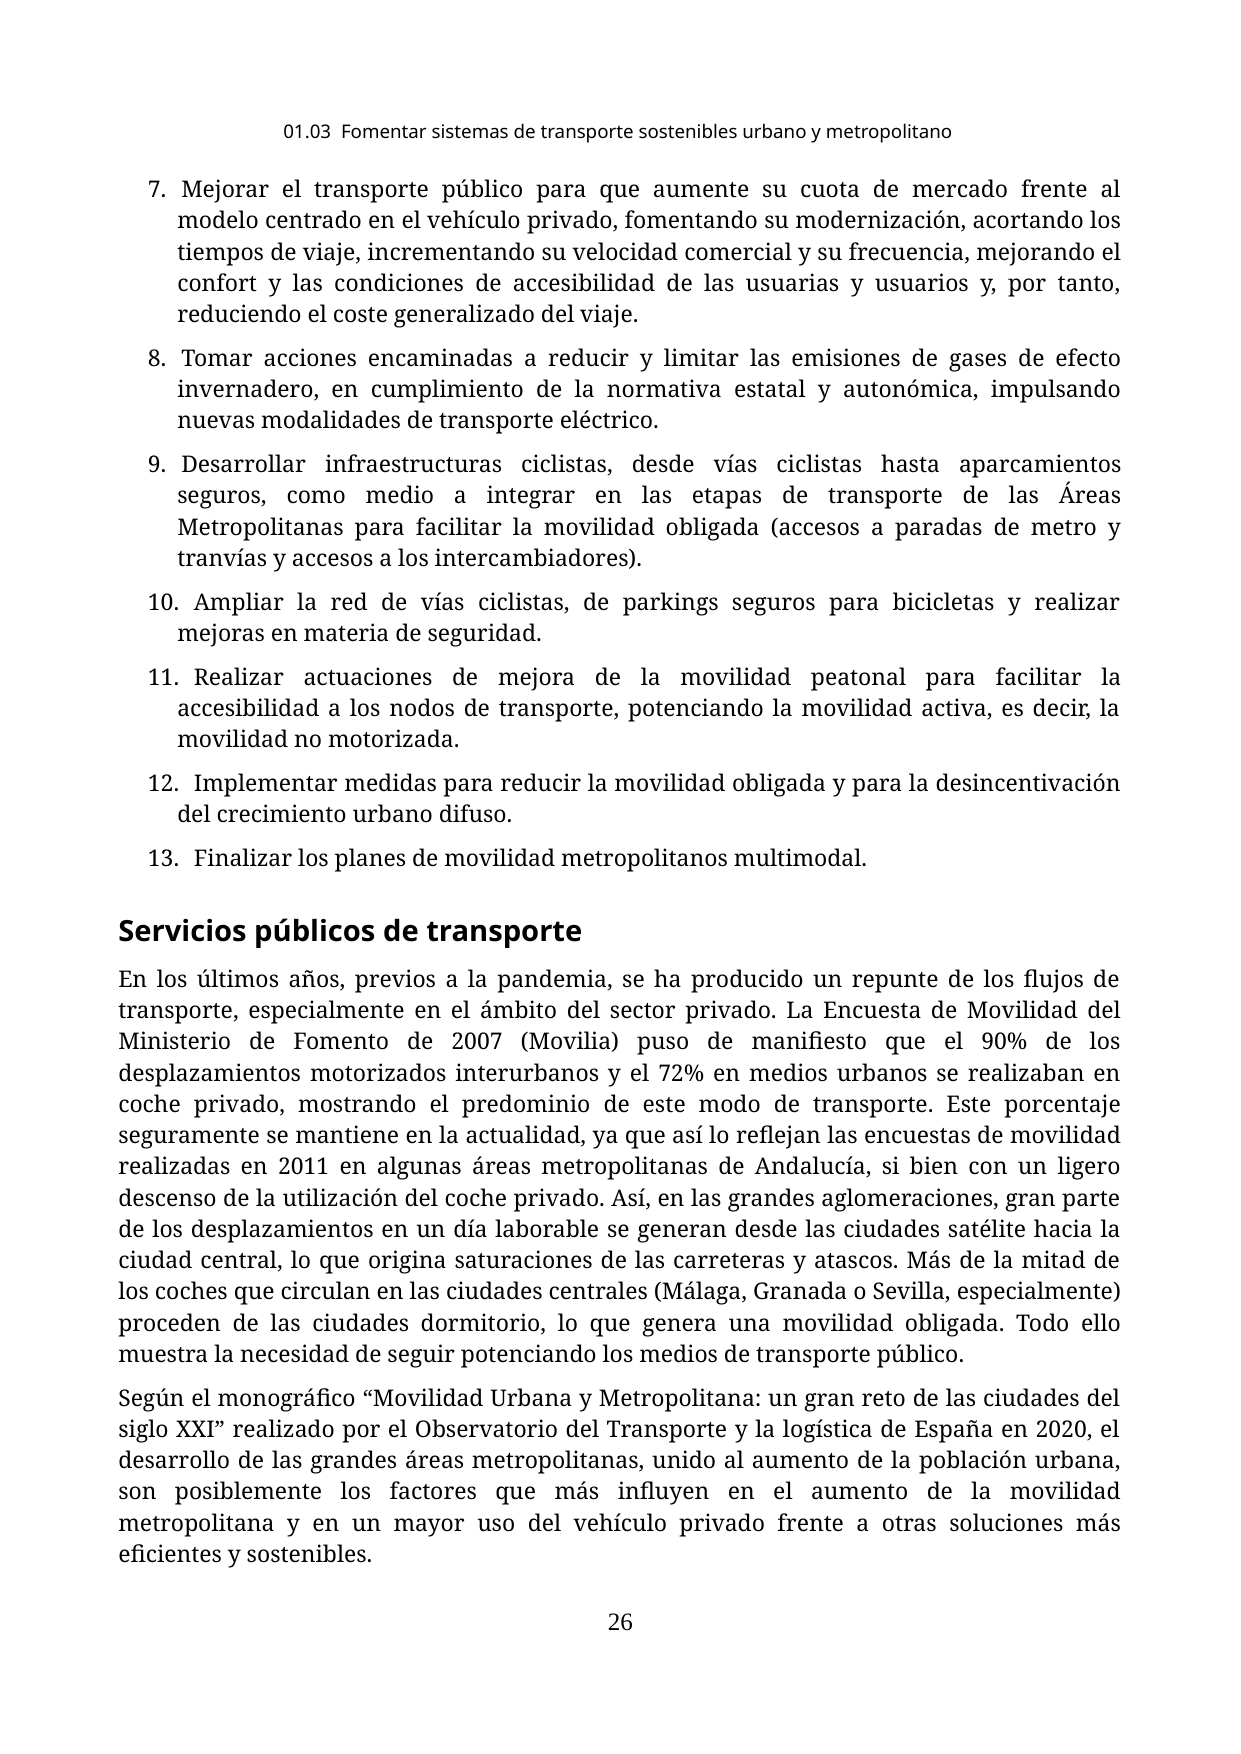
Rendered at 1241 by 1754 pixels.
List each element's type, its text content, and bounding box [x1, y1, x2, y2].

list Ampliar la red de vías ciclistas, de parkings seguros para bicicletas y realizar mejoras en materia de seguridad. [148, 586, 1122, 648]
list Desarrollar infraestructuras ciclistas, desde vías ciclistas hasta aparcamientos seguros, como medio a integrar en las etapas de transporte de las Áreas Metropolitanas para facilitar la movilidad obligada (accesos a paradas de metro y tranvías y accesos a los intercambiadores). [148, 448, 1122, 573]
list Implementar medidas para reducir la movilidad obligada y para la desincentivación del crecimiento urbano difuso. [148, 767, 1122, 829]
list Tomar acciones encaminadas a reducir y limitar las emisiones de gases de efecto invernadero, en cumplimiento de la normativa estatal y autonómica, impulsando nuevas modalidades de transporte eléctrico. [148, 342, 1122, 436]
list Finalizar los planes de movilidad metropolitanos multimodal. [148, 842, 1122, 873]
list Mejorar el transporte público para que aumente su cuota de mercado frente al modelo centrado en el vehículo privado, fomentando su modernización, acortando los tiempos de viaje, incrementando su velocidad comercial y su frecuencia, mejorando el confort y las condiciones de accesibilidad de las usuarias y usuarios y, por tanto, reduciendo el coste generalizado del viaje. [148, 173, 1122, 329]
subtitle Servicios públicos de transporte [118, 911, 1122, 950]
list Realizar actuaciones de mejora de la movilidad peatonal para facilitar la accesibilidad a los nodos de transporte, potenciando la movilidad activa, es decir, la movilidad no motorizada. [148, 661, 1122, 754]
text Según el monográfico “Movilidad Urbana y Metropolitana: un gran reto de las ciudades del siglo XXI” realizado por el Observatorio del Transporte y la logística de España en 2020, el desarrollo de las grandes áreas metropolitanas, unido al aumento de la población urbana, son posiblemente los factores que más influyen en el aumento de la movilidad metropolitana y en un mayor uso del vehículo privado frente a otras soluciones más eficientes y sostenibles. [118, 1382, 1122, 1569]
text En los últimos años, previos a la pandemia, se ha producido un repunte de los flujos de transporte, especialmente en el ámbito del sector privado. La Encuesta de Movilidad del Ministerio de Fomento de 2007 (Movilia) puso de manifiesto que el 90% de los desplazamientos motorizados interurbanos y el 72% en medios urbanos se realizaban en coche privado, mostrando el predominio de este modo de transporte. Este porcentaje seguramente se mantiene en la actualidad, ya que así lo reflejan las encuestas de movilidad realizadas en 2011 en algunas áreas metropolitanas de Andalucía, si bien con un ligero descenso de la utilización del coche privado. Así, en las grandes aglomeraciones, gran parte de los desplazamientos en un día laborable se generan desde las ciudades satélite hacia la ciudad central, lo que origina saturaciones de las carreteras y atascos. Más de la mitad de los coches que circulan en las ciudades centrales (Málaga, Granada o Sevilla, especialmente) proceden de las ciudades dormitorio, lo que genera una movilidad obligada. Todo ello muestra la necesidad de seguir potenciando los medios de transporte público. [118, 963, 1122, 1369]
